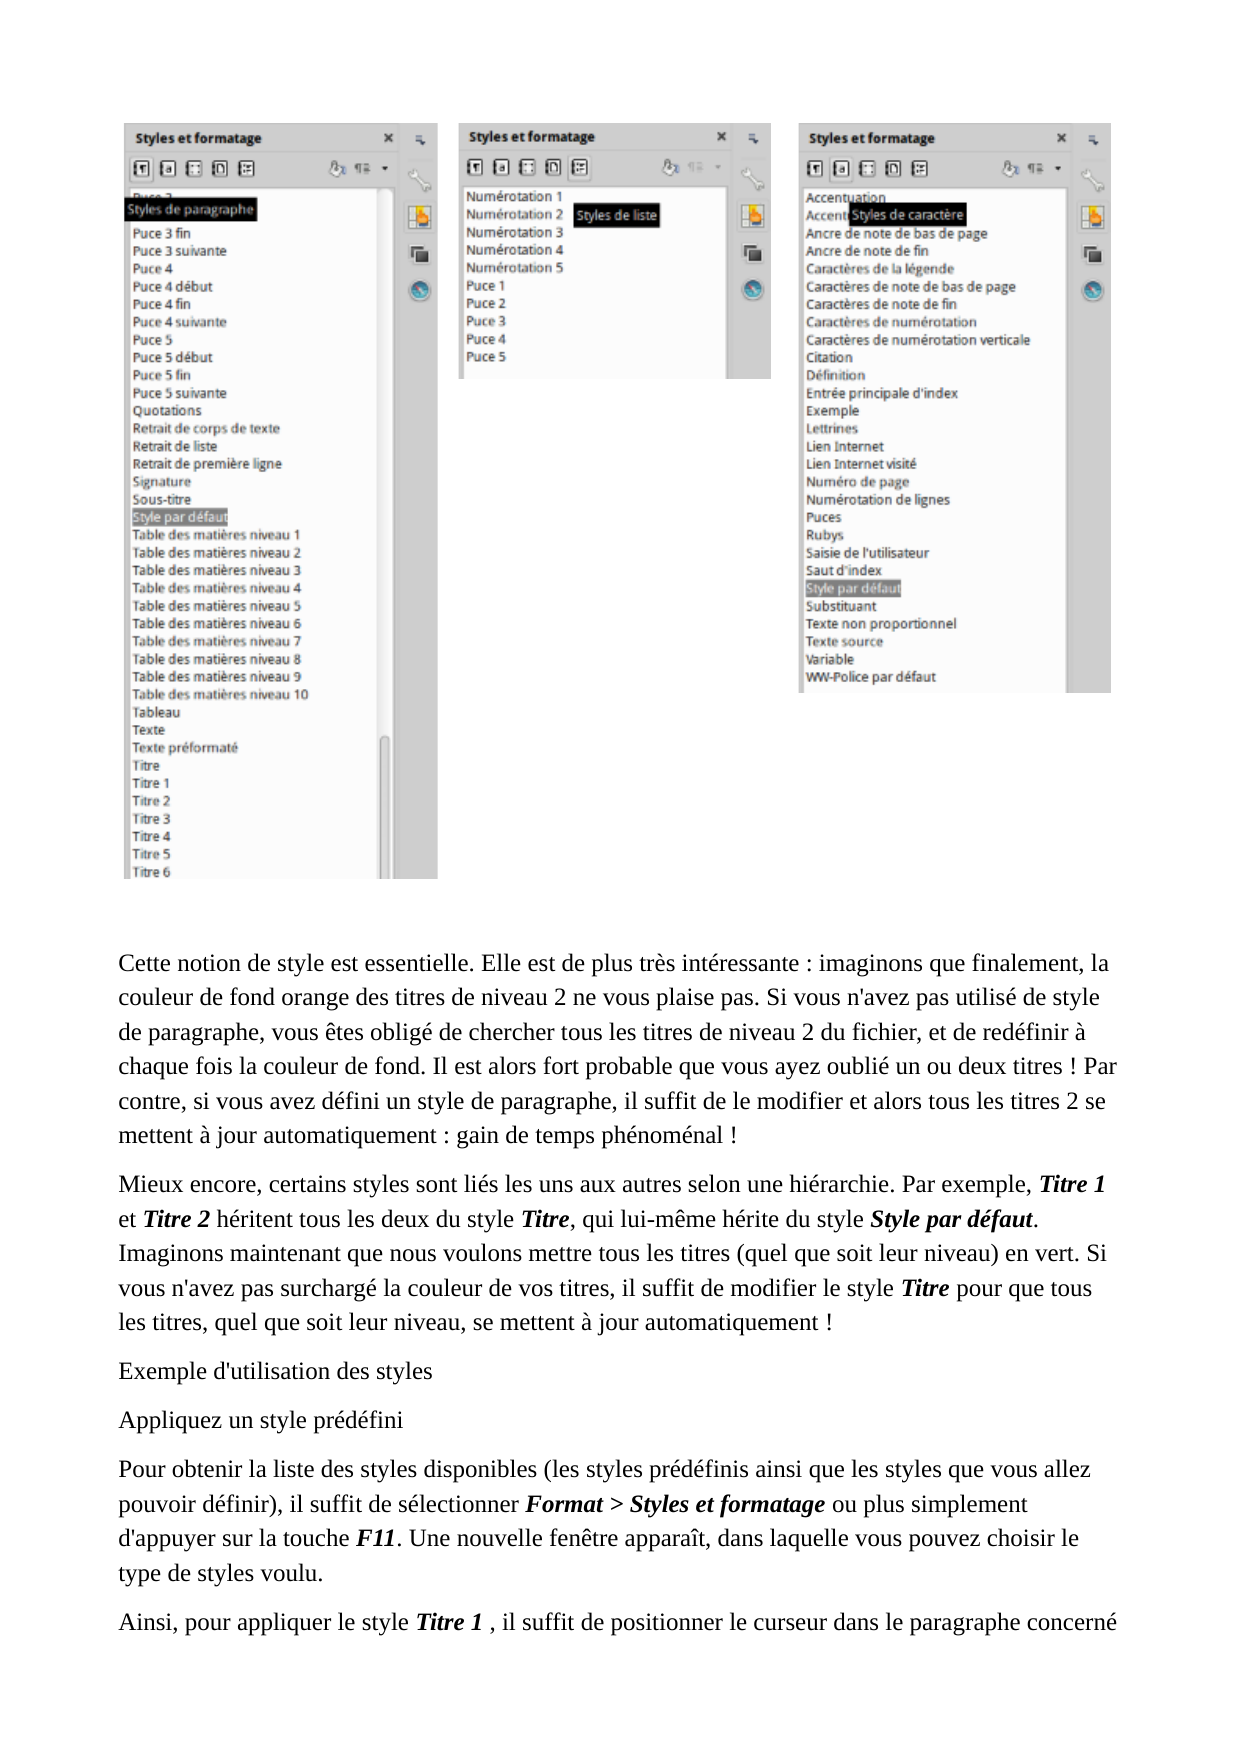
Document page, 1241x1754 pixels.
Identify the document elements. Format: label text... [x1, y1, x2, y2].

table_header [118, 118, 453, 899]
picture [458, 123, 771, 379]
text Ainsi, pour appliquer le style Titre 1 , il suffit de positionner le curseur dans le paragraphe concerné [118, 1607, 1122, 1636]
text Mieux encore, certains styles sont liés les uns aux autres selon une hiérarchie. Par exemple, Titre 1 et Titre 2 héritent tous les deux du style Titre, qui lui-même hérite du style Style par défaut. Imaginons maintenant que nous voulons mettre tous les titres (quel que soit leur niveau) en vert. Si vous n'avez pas surchargé la couleur de vos titres, il suffit de modifier le style Titre pour que tous les titres, quel que soit leur niveau, se mettent à jour automatiquement ! [118, 1169, 1122, 1336]
picture [798, 123, 1111, 693]
picture [123, 123, 438, 879]
table_cell [453, 118, 787, 899]
table_header [788, 118, 1122, 692]
text Appliquez un style prédéfini [118, 1405, 1122, 1434]
text Cette notion de style est essentielle. Elle est de plus très intéressante : imaginons que finalement, la couleur de fond orange des titres de niveau 2 ne vous plaise pas. Si vous n'avez pas utilisé de style de paragraphe, vous êtes obligé de chercher tous les titres de niveau 2 du fichier, et de redéfinir à chaque fois la couleur de fond. Il est alors fort probable que vous ayez oublié un ou deux titres ! Par contre, si vous avez défini un style de paragraphe, il suffit de le modifier et alors tous les titres 2 se mettent à jour automatiquement : gain de temps phénoménal ! [118, 948, 1122, 1149]
text Pour obtenir la liste des styles disponibles (les styles prédéfinis ainsi que les styles que vous allez pouvoir définir), il suffit de sélectionner Format > Styles et formatage ou plus simplement d'appuyer sur la touche F11. Une nouvelle fenêtre apparaît, dans laquelle vous pouvez choisir le type de styles voulu. [118, 1454, 1122, 1587]
text Exemple d'utilisation des styles [118, 1356, 1122, 1385]
table_header [788, 693, 1122, 899]
